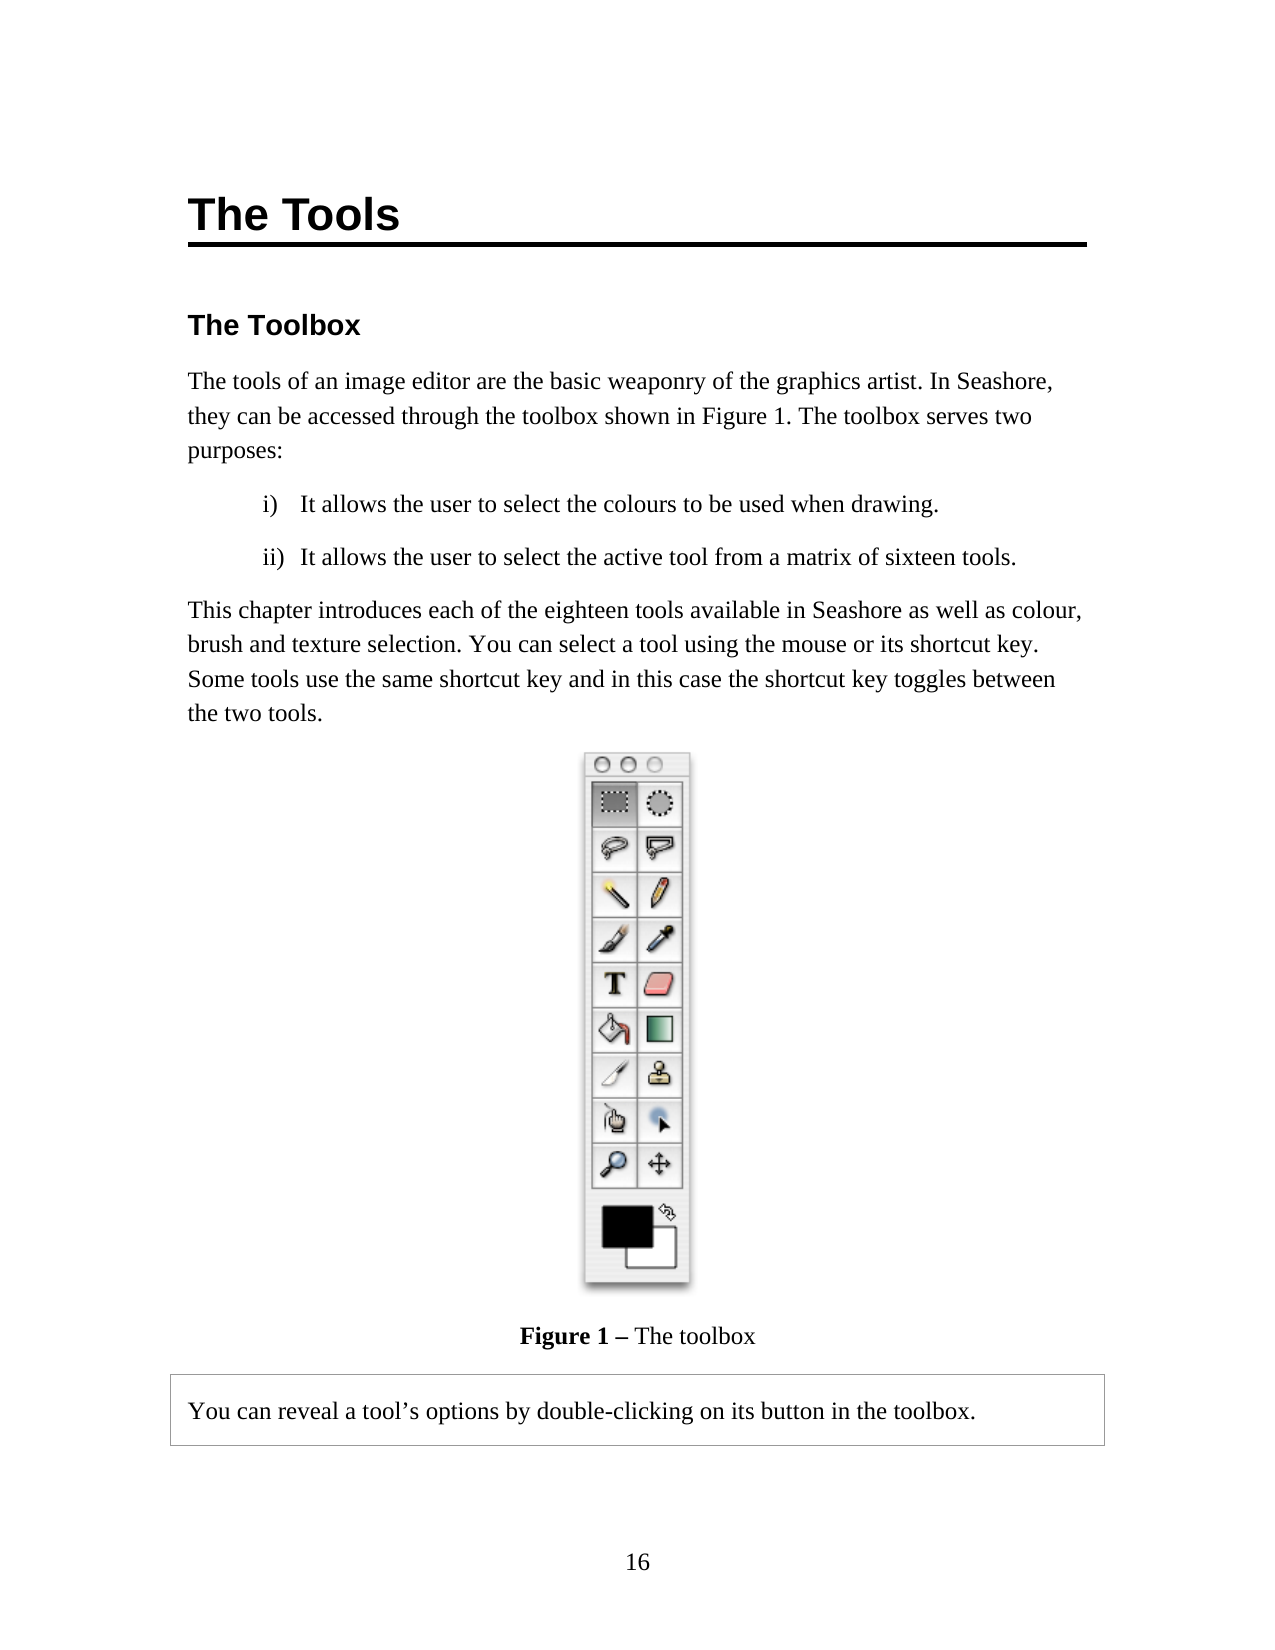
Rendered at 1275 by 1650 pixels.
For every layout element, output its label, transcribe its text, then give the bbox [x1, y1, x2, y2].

text Figure 1 – The toolbox [187, 1321, 1087, 1349]
text The tools of an image editor are the basic weaponry of the graphics artist. In Seashore, they can be accessed through the toolbox shown in Figure 1. The toolbox serves two purposes: [187, 366, 1087, 464]
text This chapter introduces each of the eighteen tools available in Seashore as well as colour, brush and texture selection. You can select a tool using the mouse or its shortcut key. Some tools use the same shortcut key and in this case the shortcut key toggles between the two tools. [187, 595, 1087, 727]
text You can reveal a tool’s options by double-clicking on its button in the toolbox. [171, 1375, 1104, 1445]
list It allows the user to select the active tool from a matrix of sixteen tools. [262, 542, 1087, 571]
list It allows the user to select the colours to be used when drawing. [262, 489, 1087, 517]
subtitle The Toolbox [187, 307, 1087, 341]
picture [577, 751, 698, 1297]
subtitle The Tools [187, 187, 1087, 247]
